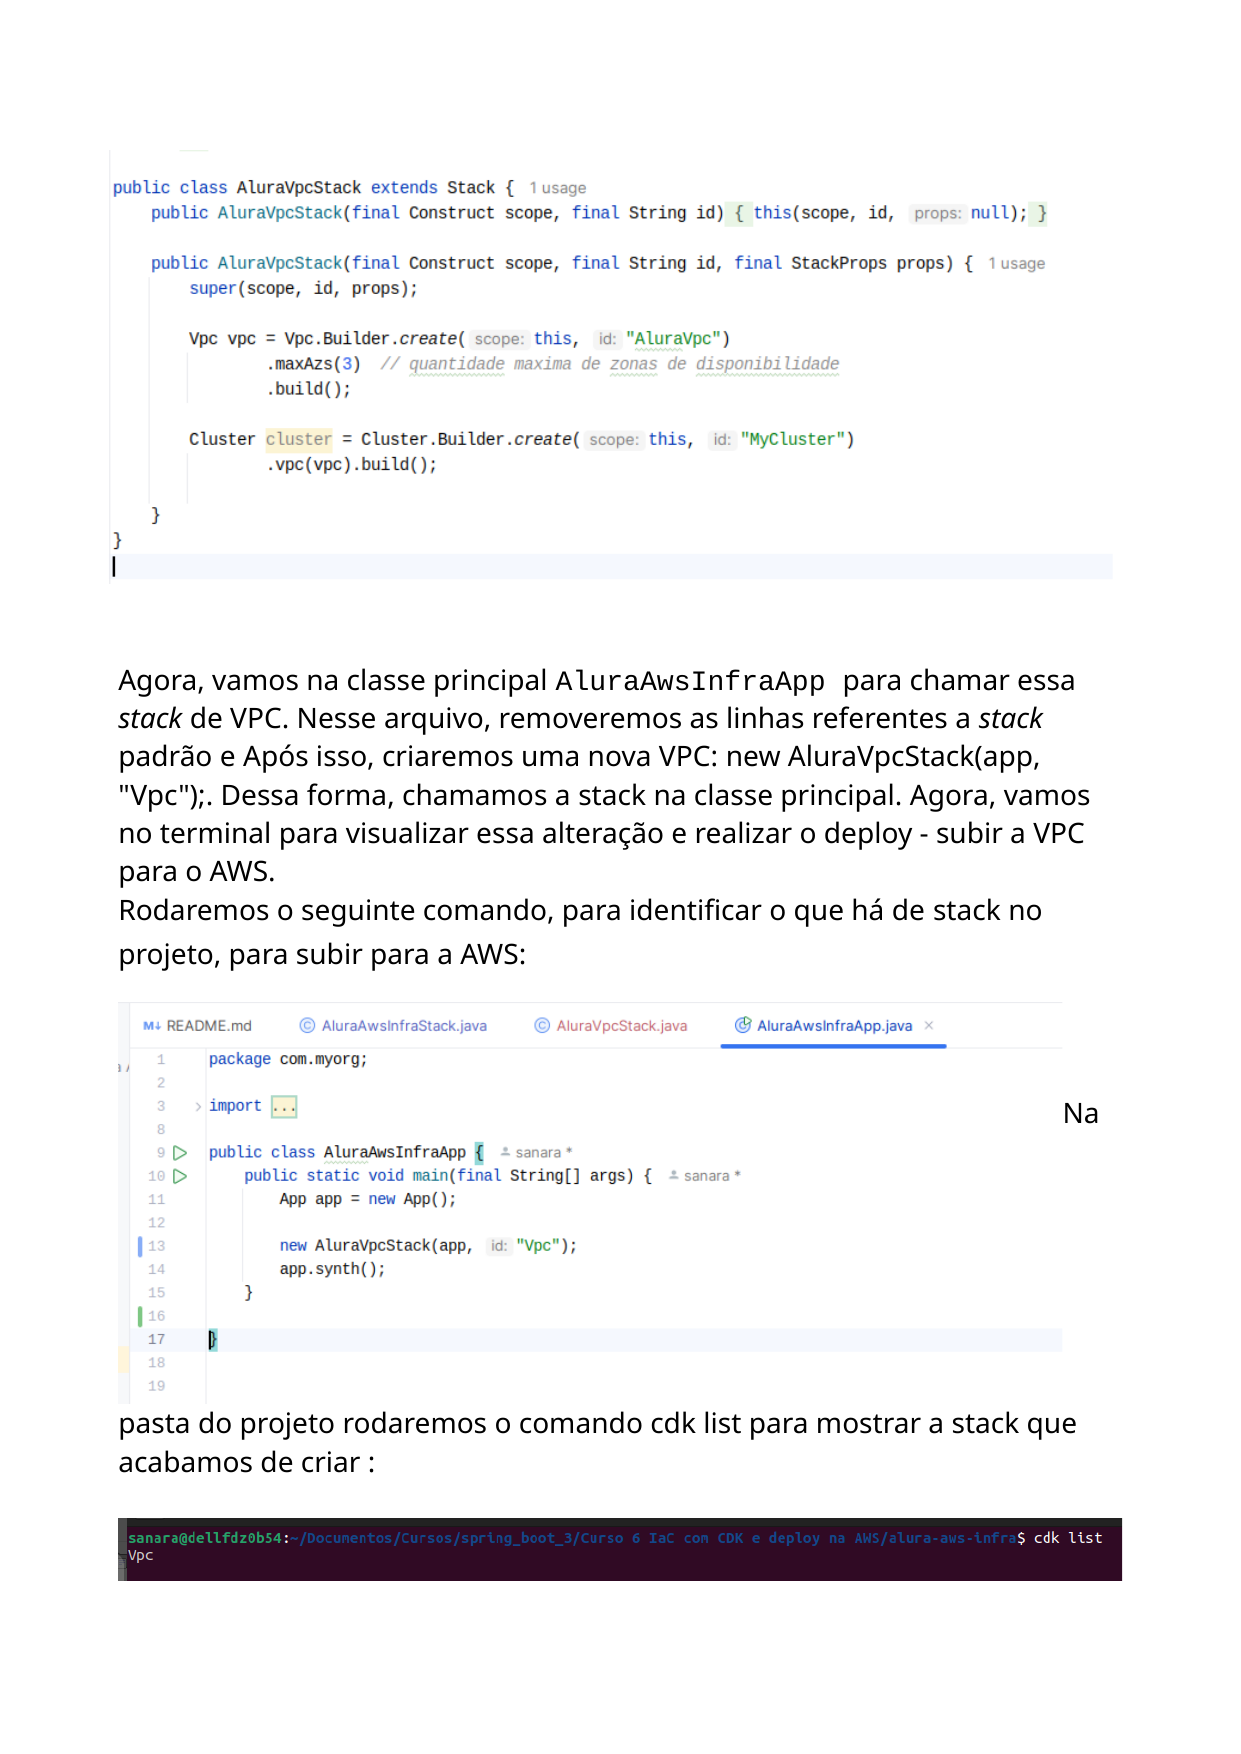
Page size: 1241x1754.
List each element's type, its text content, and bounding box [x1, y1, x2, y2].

picture [118, 1002, 1063, 1404]
picture [108, 150, 1113, 584]
text Na pasta do projeto rodaremos o comando cdk list para mostrar a stack que acabamos de criar : [118, 1093, 1122, 1480]
text Agora, vamos na classe principal AluraAwsInfraApp para chamar essa stack de VPC. Nesse arquivo, removeremos as linhas referentes a stack padrão e Após isso, criaremos uma nova VPC: new AluraVpcStack(app, "Vpc");. Dessa forma, chamamos a stack na classe principal. Agora, vamos no terminal para visualizar essa alteração e realizar o deploy - subir a VPC para o AWS. [118, 660, 1122, 890]
text Rodaremos o seguinte comando, para identificar o que há de stack no projeto, para subir para a AWS: [118, 890, 1122, 972]
picture [118, 1518, 1123, 1581]
